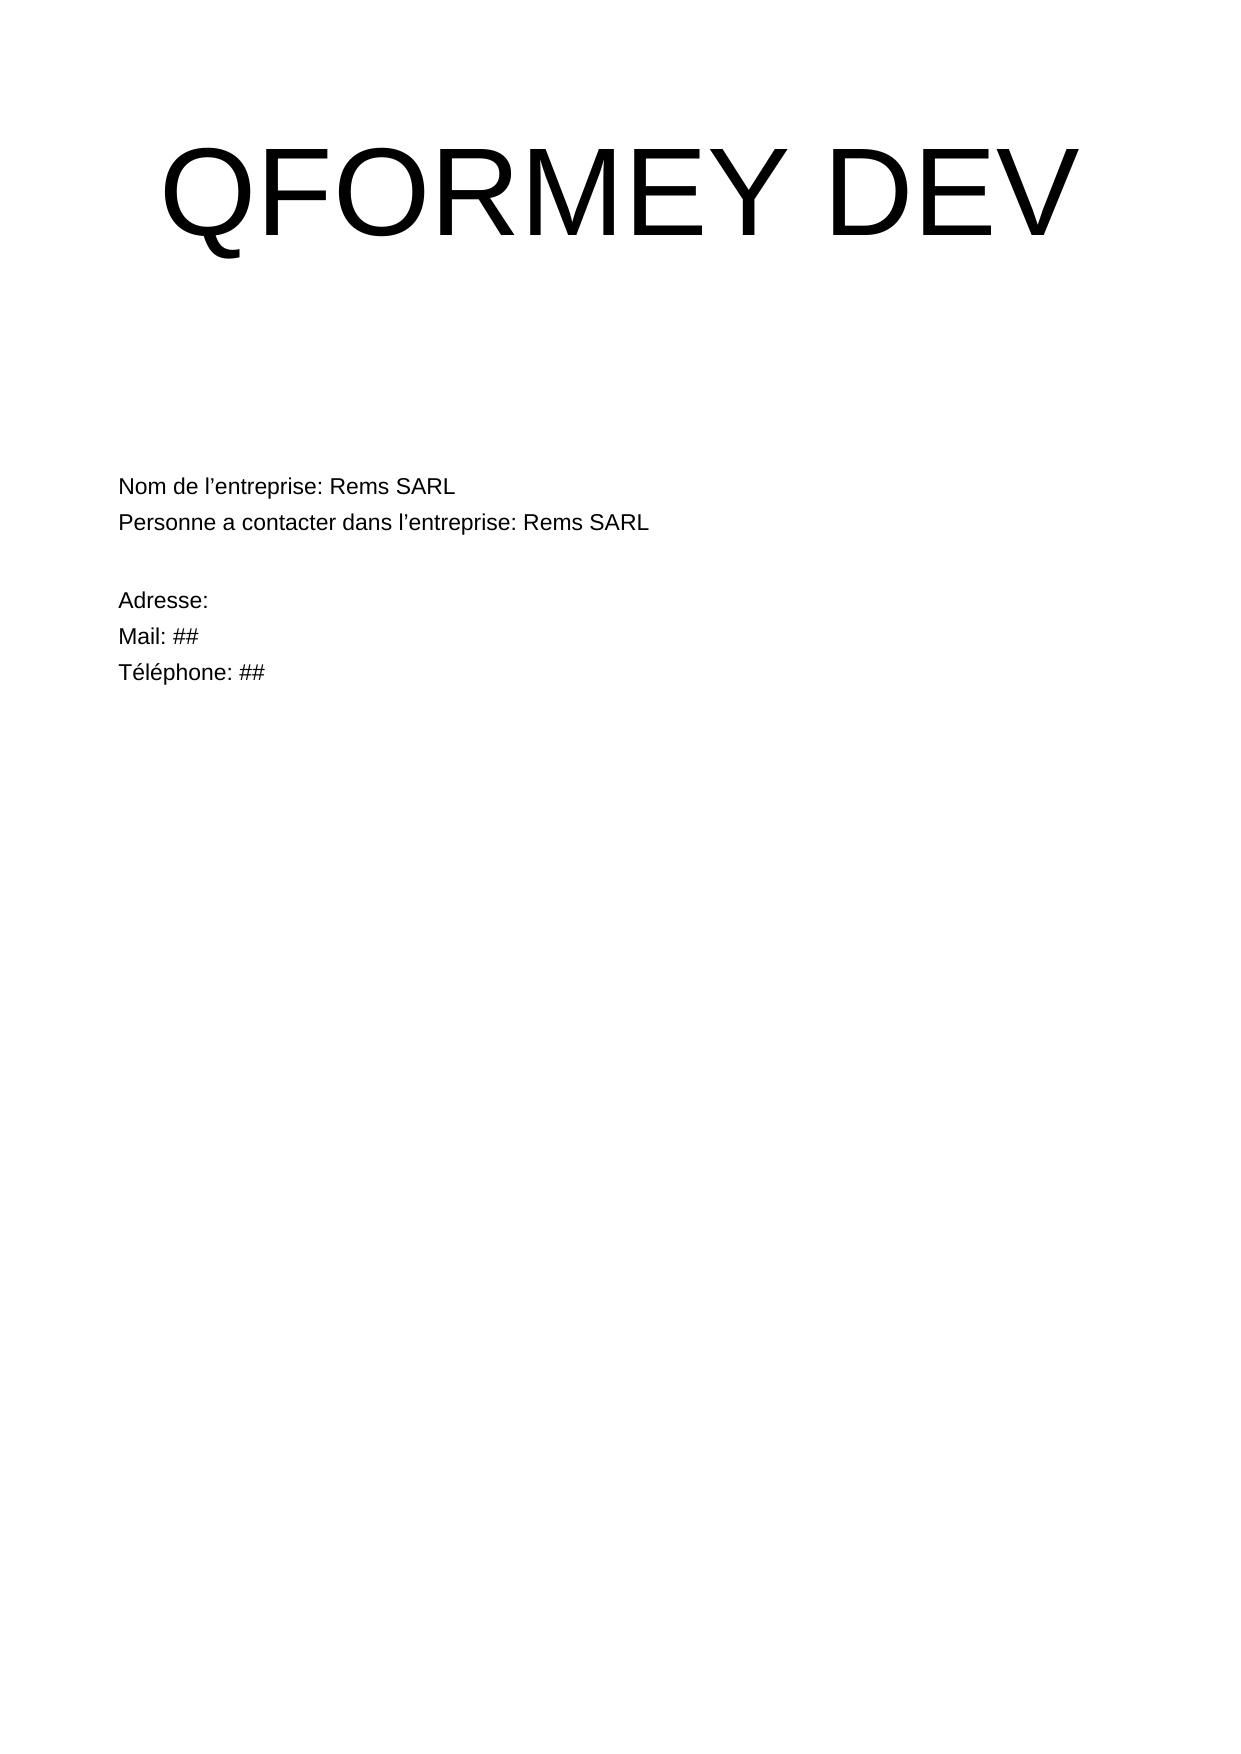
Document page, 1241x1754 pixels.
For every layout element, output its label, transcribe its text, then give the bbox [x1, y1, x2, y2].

text Adresse: [118, 587, 1122, 613]
text Téléphone: ## [118, 659, 1122, 686]
text Personne a contacter dans l’entreprise: Rems SARL [118, 509, 1122, 535]
text QFORMEY DEV [118, 118, 1122, 262]
text Nom de l’entreprise: Rems SARL [118, 473, 1122, 499]
text Mail: ## [118, 623, 1122, 649]
